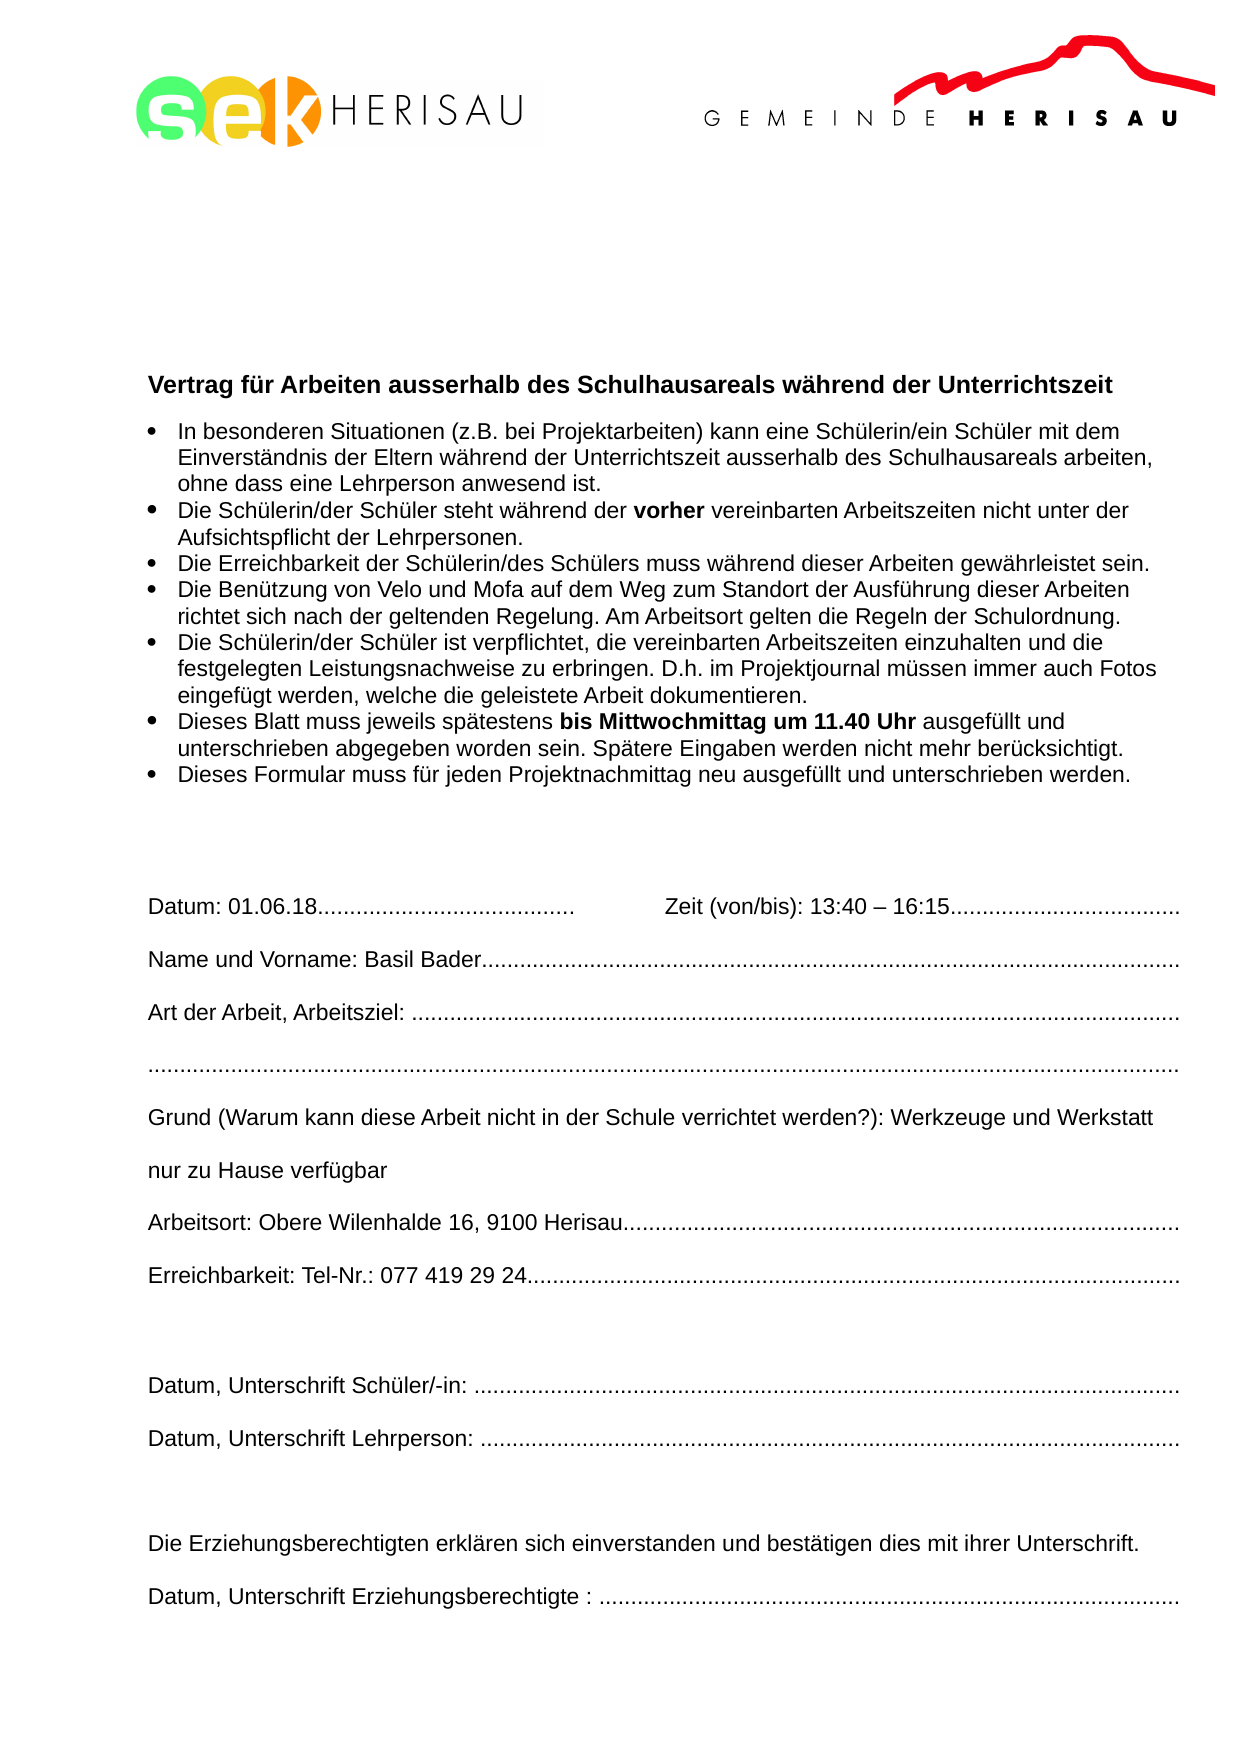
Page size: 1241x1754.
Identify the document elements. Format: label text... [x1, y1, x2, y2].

text Datum, Unterschrift Erziehungsberechtigte : [148, 1583, 1177, 1609]
text Name und Vorname: Basil Bader [148, 946, 1177, 972]
text Datum: 01.06.18 Zeit (von/bis): 13:40 – 16:15 [148, 893, 1177, 919]
text Datum, Unterschrift Schüler/-in: [148, 1372, 1177, 1399]
text Vertrag für Arbeiten ausserhalb des Schulhausareals während der Unterrichtszeit [148, 370, 1177, 398]
list Dieses Blatt muss jeweils spätestens bis Mittwochmittag um 11.40 Uhr ausgefüllt und unterschrieben abgegeben worden sein. Spätere Eingaben werden nicht mehr berücksichtigt. [148, 708, 1177, 761]
picture [704, 35, 1215, 127]
list In besonderen Situationen (z.B. bei Projektarbeiten) kann eine Schülerin/ein Schüler mit dem Einverständnis der Eltern während der Unterrichtszeit ausserhalb des Schulhausareals arbeiten, ohne dass eine Lehrperson anwesend ist. [148, 418, 1177, 497]
text Erreichbarkeit: Tel-Nr.: 077 419 29 24 [148, 1262, 1177, 1288]
list Die Schülerin/der Schüler steht während der vorher vereinbarten Arbeitszeiten nicht unter der Aufsichtspflicht der Lehrpersonen. [148, 497, 1177, 550]
text Grund (Warum kann diese Arbeit nicht in der Schule verrichtet werden?): Werkzeuge und Werkstatt nur zu Hause verfügbar [148, 1104, 1177, 1183]
text Datum, Unterschrift Lehrperson: [148, 1425, 1177, 1451]
list Dieses Formular muss für jeden Projektnachmittag neu ausgefüllt und unterschrieben werden. [148, 761, 1177, 788]
picture [136, 73, 550, 148]
list Die Benützung von Velo und Mofa auf dem Weg zum Standort der Ausführung dieser Arbeiten richtet sich nach der geltenden Regelung. Am Arbeitsort gelten die Regeln der Schulordnung. [148, 576, 1177, 629]
text Art der Arbeit, Arbeitsziel: [148, 998, 1177, 1025]
text Die Erziehungsberechtigten erklären sich einverstanden und bestätigen dies mit ihrer Unterschrift. [148, 1530, 1177, 1557]
list Die Schülerin/der Schüler ist verpflichtet, die vereinbarten Arbeitszeiten einzuhalten und die festgelegten Leistungsnachweise zu erbringen. D.h. im Projektjournal müssen immer auch Fotos eingefügt werden, welche die geleistete Arbeit dokumentieren. [148, 629, 1177, 708]
list Die Erreichbarkeit der Schülerin/des Schülers muss während dieser Arbeiten gewährleistet sein. [148, 550, 1177, 576]
text Arbeitsort: Obere Wilenhalde 16, 9100 Herisau [148, 1209, 1177, 1236]
